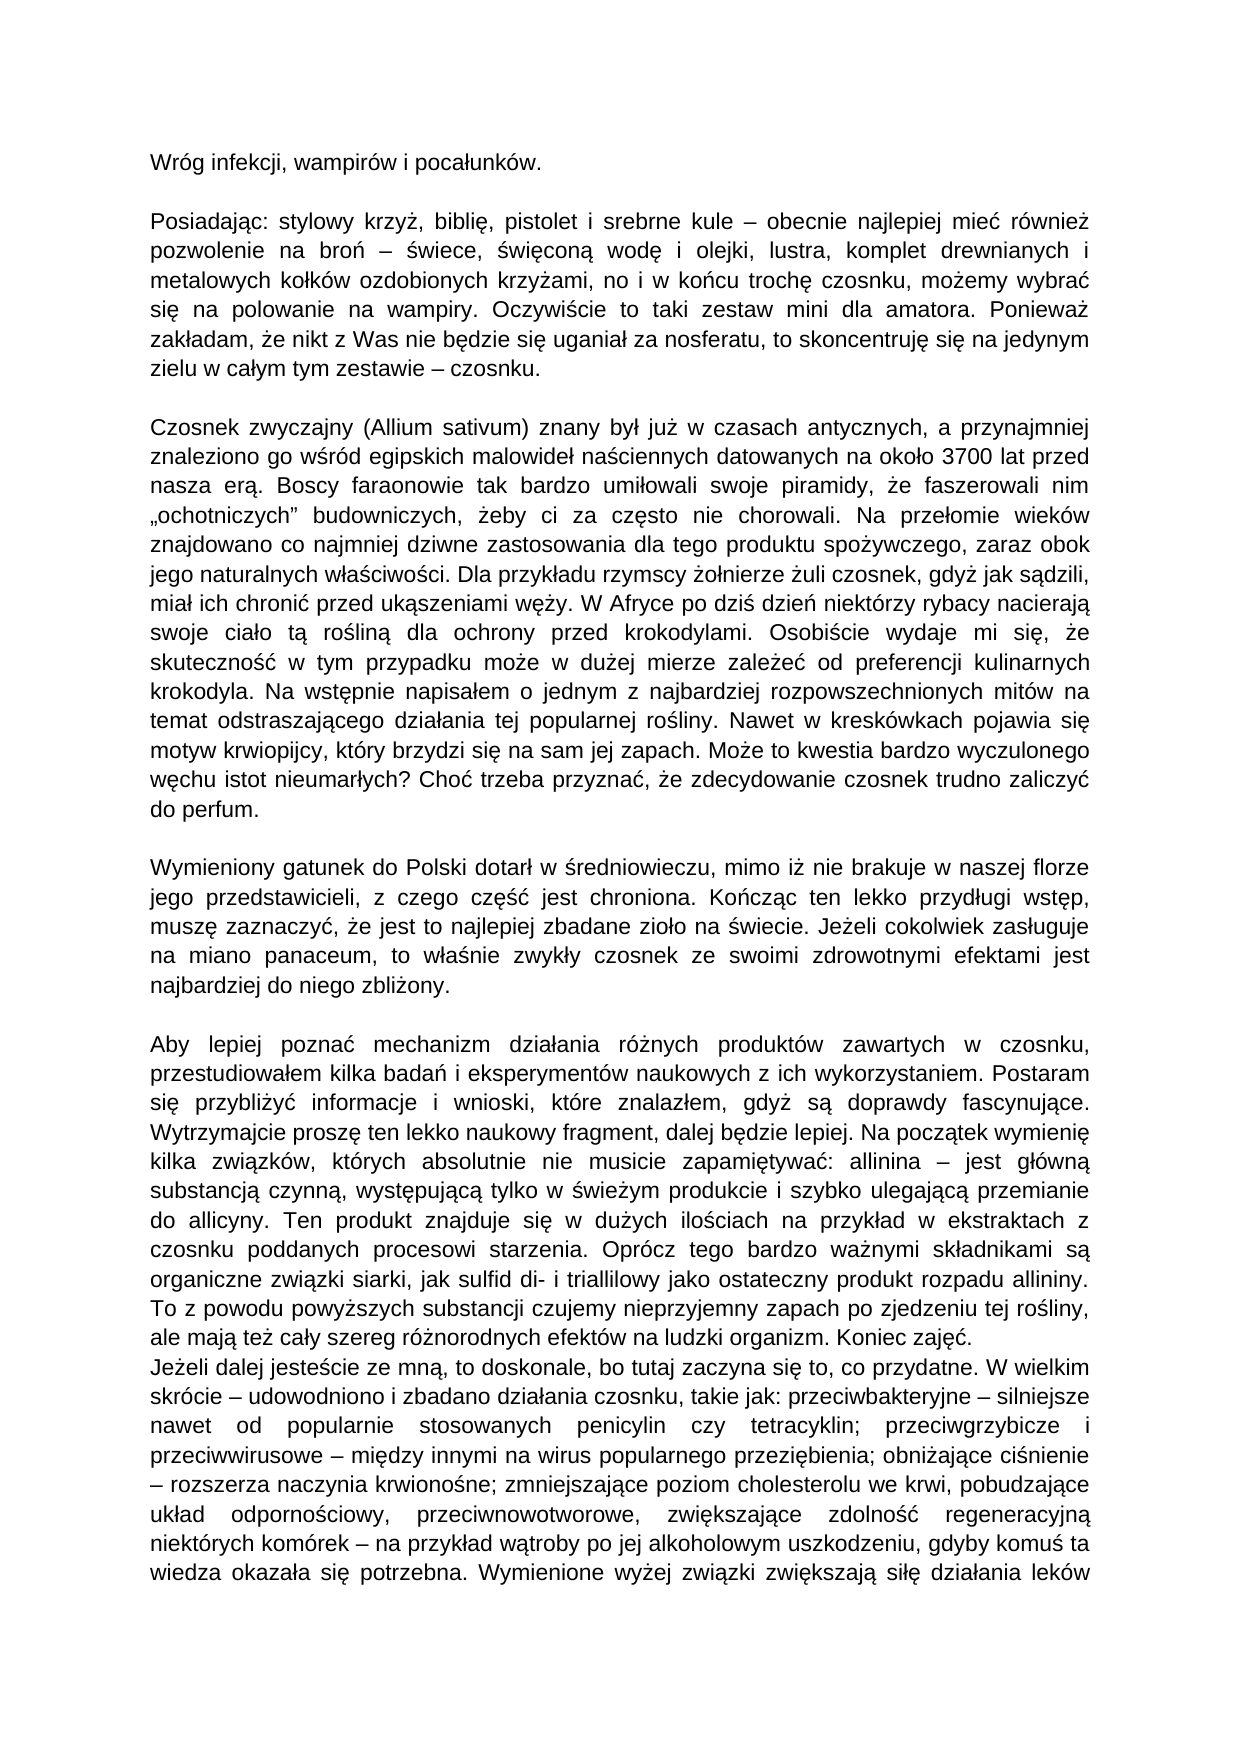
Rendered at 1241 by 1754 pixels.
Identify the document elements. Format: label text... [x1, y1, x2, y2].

text Aby lepiej poznać mechanizm działania różnych produktów zawartych w czosnku, przestudiowałem kilka badań i eksperymentów naukowych z ich wykorzystaniem. Postaram się przybliżyć informacje i wnioski, które znalazłem, gdyż są doprawdy fascynujące. Wytrzymajcie proszę ten lekko naukowy fragment, dalej będzie lepiej. Na początek wymienię kilka związków, których absolutnie nie musicie zapamiętywać: allinina – jest główną substancją czynną, występującą tylko w świeżym produkcie i szybko ulegającą przemianie do allicyny. Ten produkt znajduje się w dużych ilościach na przykład w ekstraktach z czosnku poddanych procesowi starzenia. Oprócz tego bardzo ważnymi składnikami są organiczne związki siarki, jak sulfid di- i triallilowy jako ostateczny produkt rozpadu allininy. To z powodu powyższych substancji czujemy nieprzyjemny zapach po zjedzeniu tej rośliny, ale mają też cały szereg różnorodnych efektów na ludzki organizm. Koniec zajęć. [150, 1031, 1091, 1351]
text Wymieniony gatunek do Polski dotarł w średniowieczu, mimo iż nie brakuje w naszej florze jego przedstawicieli, z czego część jest chroniona. Kończąc ten lekko przydługi wstęp, muszę zaznaczyć, że jest to najlepiej zbadane zioło na świecie. Jeżeli cokolwiek zasługuje na miano panaceum, to właśnie zwykły czosnek ze swoimi zdrowotnymi efektami jest najbardziej do niego zbliżony. [150, 855, 1091, 998]
text Posiadając: stylowy krzyż, biblię, pistolet i srebrne kule – obecnie najlepiej mieć również pozwolenie na broń – świece, święconą wodę i olejki, lustra, komplet drewnianych i metalowych kołków ozdobionych krzyżami, no i w końcu trochę czosnku, możemy wybrać się na polowanie na wampiry. Oczywiście to taki zestaw mini dla amatora. Ponieważ zakładam, że nikt z Was nie będzie się uganiał za nosferatu, to skoncentruję się na jedynym zielu w całym tym zestawie – czosnku. [150, 209, 1091, 381]
text Wróg infekcji, wampirów i pocałunków. [150, 150, 1091, 176]
text Jeżeli dalej jesteście ze mną, to doskonale, bo tutaj zaczyna się to, co przydatne. W wielkim skrócie – udowodniono i zbadano działania czosnku, takie jak: przeciwbakteryjne – silniejsze nawet od popularnie stosowanych penicylin czy tetracyklin; przeciwgrzybicze i przeciwwirusowe – między innymi na wirus popularnego przeziębienia; obniżające ciśnienie – rozszerza naczynia krwionośne; zmniejszające poziom cholesterolu we krwi, pobudzające układ odpornościowy, przeciwnowotworowe, zwiększające zdolność regeneracyjną niektórych komórek – na przykład wątroby po jej alkoholowym uszkodzeniu, gdyby komuś ta wiedza okazała się potrzebna. Wymienione wyżej związki zwiększają siłę działania leków [150, 1354, 1091, 1586]
text Czosnek zwyczajny (Allium sativum) znany był już w czasach antycznych, a przynajmniej znaleziono go wśród egipskich malowideł naściennych datowanych na około 3700 lat przed nasza erą. Boscy faraonowie tak bardzo umiłowali swoje piramidy, że faszerowali nim „ochotniczych” budowniczych, żeby ci za często nie chorowali. Na przełomie wieków znajdowano co najmniej dziwne zastosowania dla tego produktu spożywczego, zaraz obok jego naturalnych właściwości. Dla przykładu rzymscy żołnierze żuli czosnek, gdyż jak sądzili, miał ich chronić przed ukąszeniami węży. W Afryce po dziś dzień niektórzy rybacy nacierają swoje ciało tą rośliną dla ochrony przed krokodylami. Osobiście wydaje mi się, że skuteczność w tym przypadku może w dużej mierze zależeć od preferencji kulinarnych krokodyla. Na wstępnie napisałem o jednym z najbardziej rozpowszechnionych mitów na temat odstraszającego działania tej popularnej rośliny. Nawet w kreskówkach pojawia się motyw krwiopijcy, który brzydzi się na sam jej zapach. Może to kwestia bardzo wyczulonego węchu istot nieumarłych? Choć trzeba przyznać, że zdecydowanie czosnek trudno zaliczyć do perfum. [150, 414, 1091, 822]
